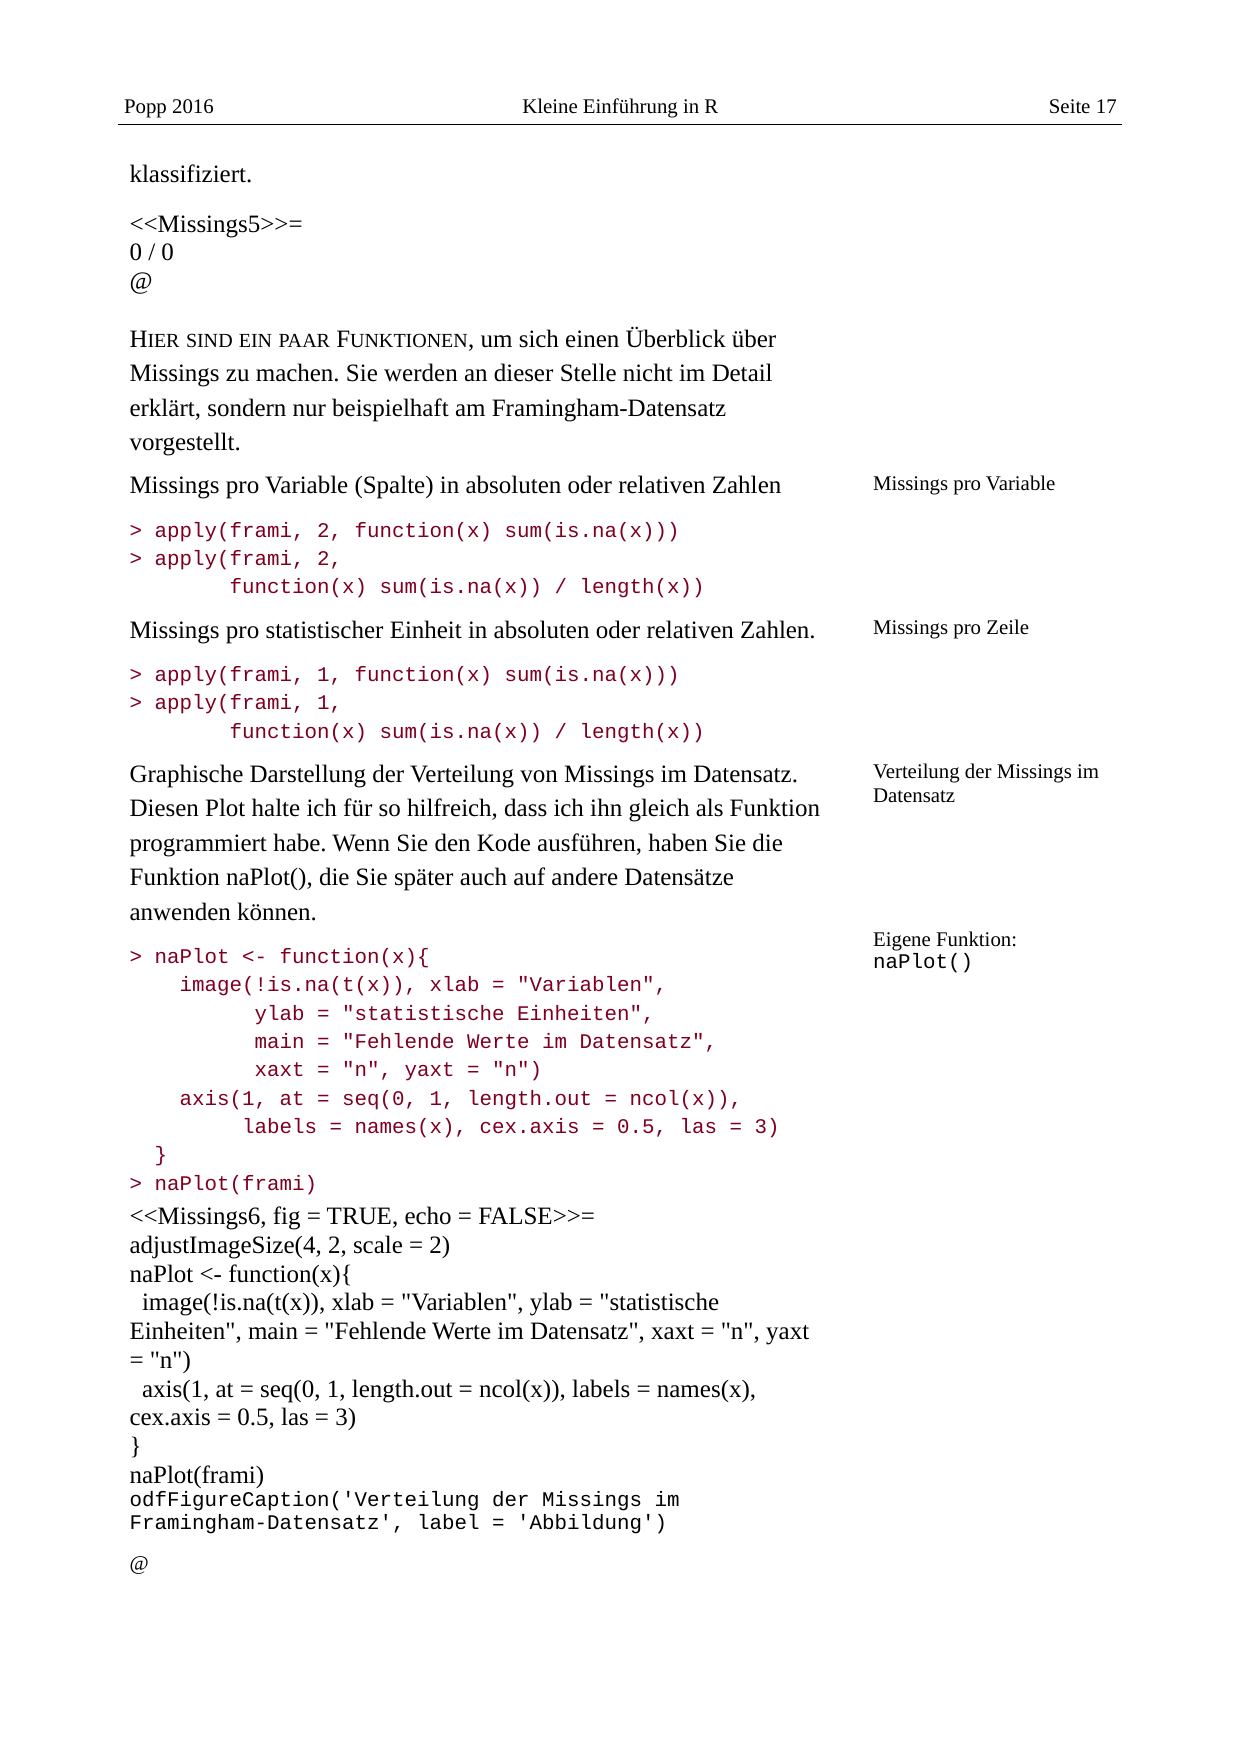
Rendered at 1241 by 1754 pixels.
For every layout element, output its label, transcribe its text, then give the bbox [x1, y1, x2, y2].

table_cell Missings pro statistischer Einheit in absoluten oder relativen Zahlen. > apply(frami, 1, function(x) sum(is.na(x))) > apply(frami, 1, function(x) sum(is.na(x)) / length(x)) [129, 615, 855, 759]
table_cell Hier sind ein paar Funktionen, um sich einen Überblick über Missings zu machen. Sie werden an dieser Stelle nicht im Detail erklärt, sondern nur beispielhaft am Framingham-Datensatz vorgestellt. [129, 324, 855, 471]
table_cell [855, 324, 1123, 471]
table_cell Missings pro Variable (Spalte) in absoluten oder relativen Zahlen > apply(frami, 2, function(x) sum(is.na(x))) > apply(frami, 2, function(x) sum(is.na(x)) / length(x)) [129, 471, 855, 615]
table_cell Missings pro Variable [855, 471, 1123, 615]
table_cell [855, 159, 1123, 324]
table_cell klassifiziert. <<Missings5>>= 0 / 0 @ [129, 159, 855, 324]
table_cell Graphische Darstellung der Verteilung von Missings im Datensatz. Diesen Plot halte ich für so hilfreich, dass ich ihn gleich als Funktion programmiert habe. Wenn Sie den Kode ausführen, haben Sie die Funktion naPlot(), die Sie später auch auf andere Datensätze anwenden können. > naPlot <- function(x){ image(!is.na(t(x)), xlab = "Variablen", ylab = "statistische Einheiten", main = "Fehlende Werte im Datensatz", xaxt = "n", yaxt = "n") axis(1, at = seq(0, 1, length.out = ncol(x)), labels = names(x), cex.axis = 0.5, las = 3) } > naPlot(frami) <<Missings6, fig = TRUE, echo = FALSE>>= adjustImageSize(4, 2, scale = 2) naPlot <- function(x){ image(!is.na(t(x)), xlab = "Variablen", ylab = "statistische Einheiten", main = "Fehlende Werte im Datensatz", xaxt = "n", yaxt = "n") axis(1, at = seq(0, 1, length.out = ncol(x)), labels = names(x), cex.axis = 0.5, las = 3) } naPlot(frami) odfFigureCaption('Verteilung der Missings im Framingham-Datensatz', label = 'Abbildung') @ [129, 759, 855, 1618]
table_cell Missings pro Zeile [855, 615, 1123, 759]
table_cell Verteilung der Missings im Datensatz Eigene Funktion: naPlot() [855, 759, 1123, 1618]
